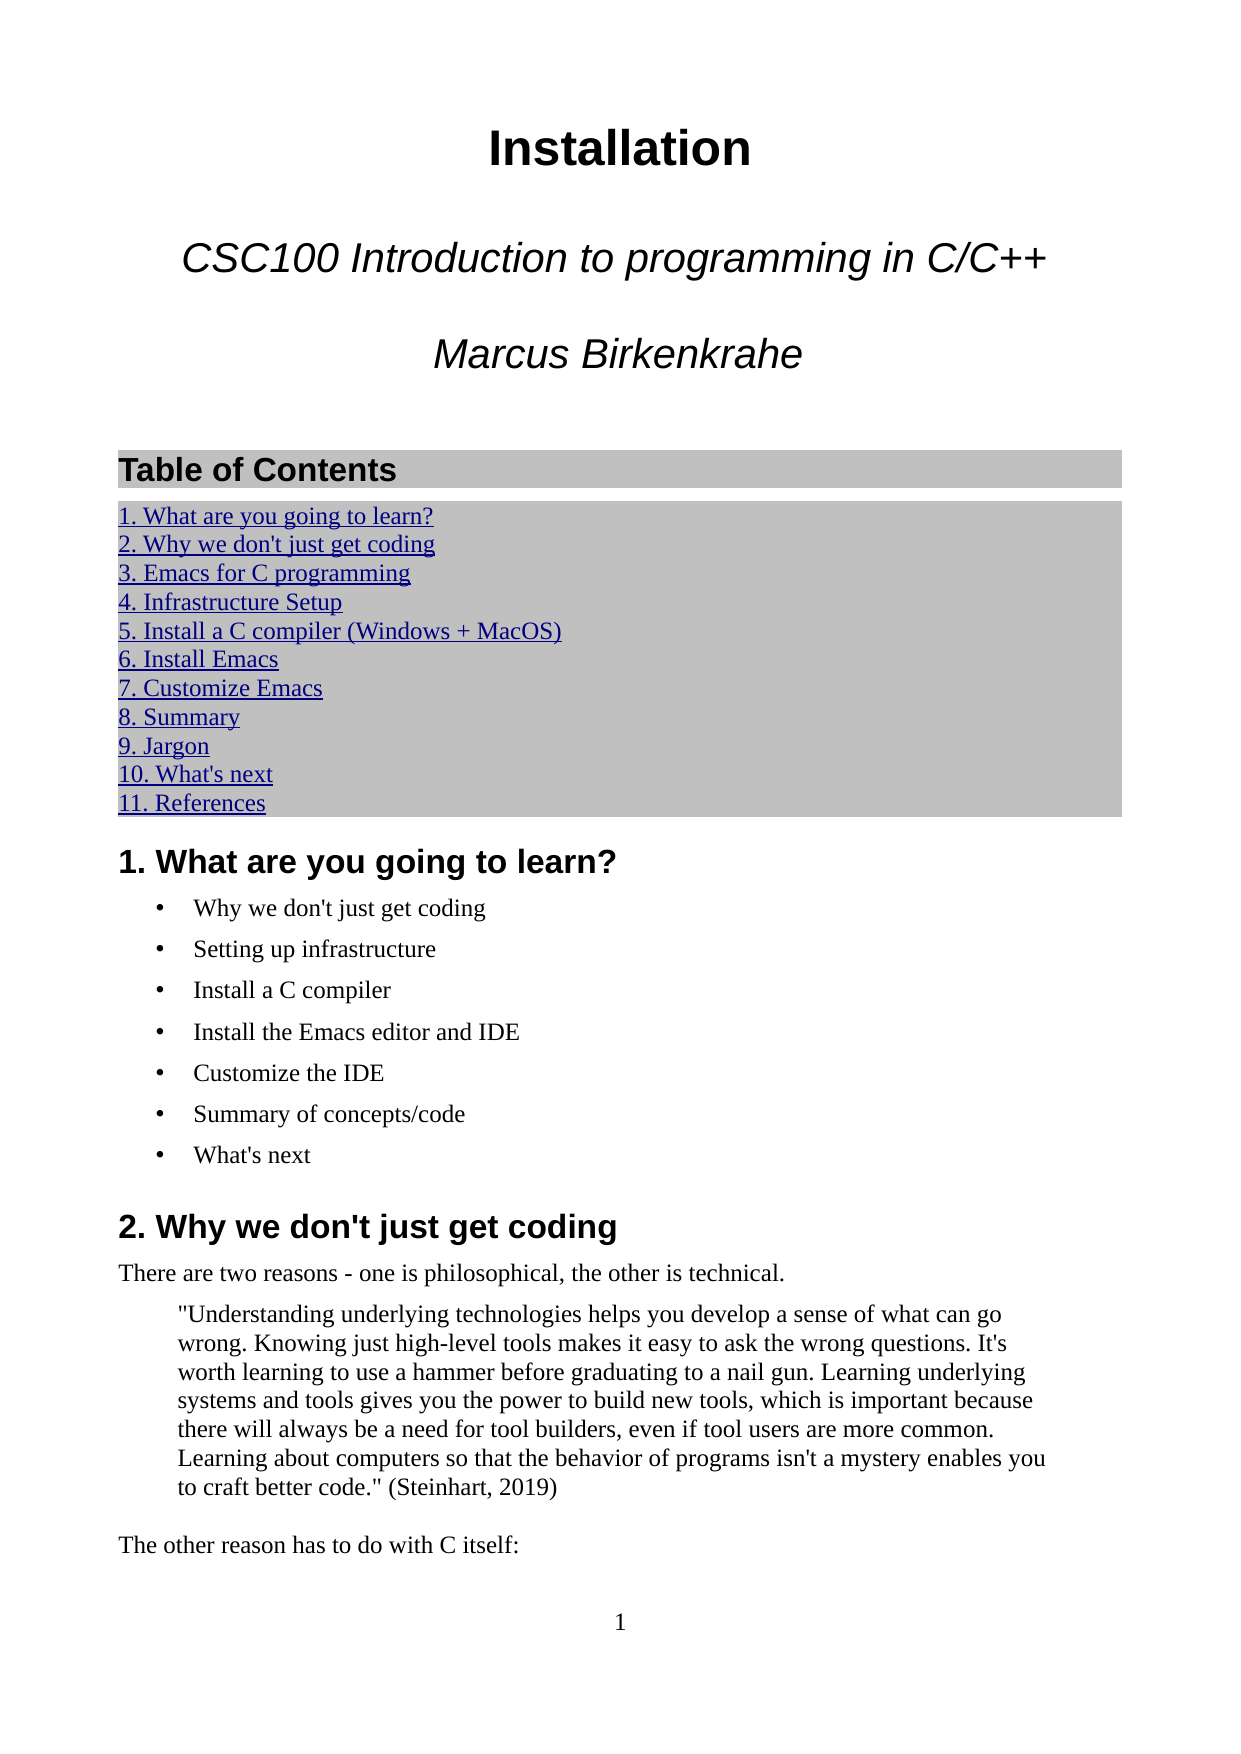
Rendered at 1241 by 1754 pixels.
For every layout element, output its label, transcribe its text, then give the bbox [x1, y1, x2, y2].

list Customize the IDE [156, 1058, 1122, 1087]
text 11. References [118, 788, 1122, 817]
text 6. Install Emacs [118, 644, 1122, 673]
text The other reason has to do with C itself: [118, 1530, 1122, 1559]
text 10. What's next [118, 759, 1122, 788]
list Setting up infrastructure [156, 934, 1122, 963]
list Install a C compiler [156, 976, 1122, 1004]
text 8. Summary [118, 702, 1122, 731]
list Install the Emacs editor and IDE [156, 1017, 1122, 1046]
text 4. Infrastructure Setup [118, 587, 1122, 616]
subtitle CSC100 Introduction to programming in C/C++ [118, 233, 1122, 281]
text There are two reasons - one is philosophical, the other is technical. [118, 1258, 1122, 1287]
text 9. Jargon [118, 731, 1122, 759]
subtitle Marcus Birkenkrahe [118, 329, 1122, 377]
subtitle What are you going to learn? [118, 842, 1122, 881]
text 5. Install a C compiler (Windows + MacOS) [118, 616, 1122, 644]
text 3. Emacs for C programming [118, 558, 1122, 587]
list Summary of concepts/code [156, 1099, 1122, 1128]
title Installation [118, 118, 1122, 176]
list What's next [156, 1141, 1122, 1169]
list Why we don't just get coding [156, 893, 1122, 922]
subtitle Why we don't just get coding [118, 1207, 1122, 1246]
text "Understanding underlying technologies helps you develop a sense of what can go wrong. Knowing just high-level tools makes it easy to ask the wrong questions. It's worth learning to use a hammer before graduating to a nail gun. Learning underlying systems and tools gives you the power to build new tools, which is important because there will always be a need for tool builders, even if tool users are more common. Learning about computers so that the behavior of programs isn't a mystery enables you to craft better code." (Steinhart, 2019) [177, 1299, 1063, 1501]
text 7. Customize Emacs [118, 673, 1122, 702]
subtitle Table of Contents [118, 450, 1122, 488]
text 2. Why we don't just get coding [118, 529, 1122, 558]
text 1. What are you going to learn? [118, 501, 1122, 529]
